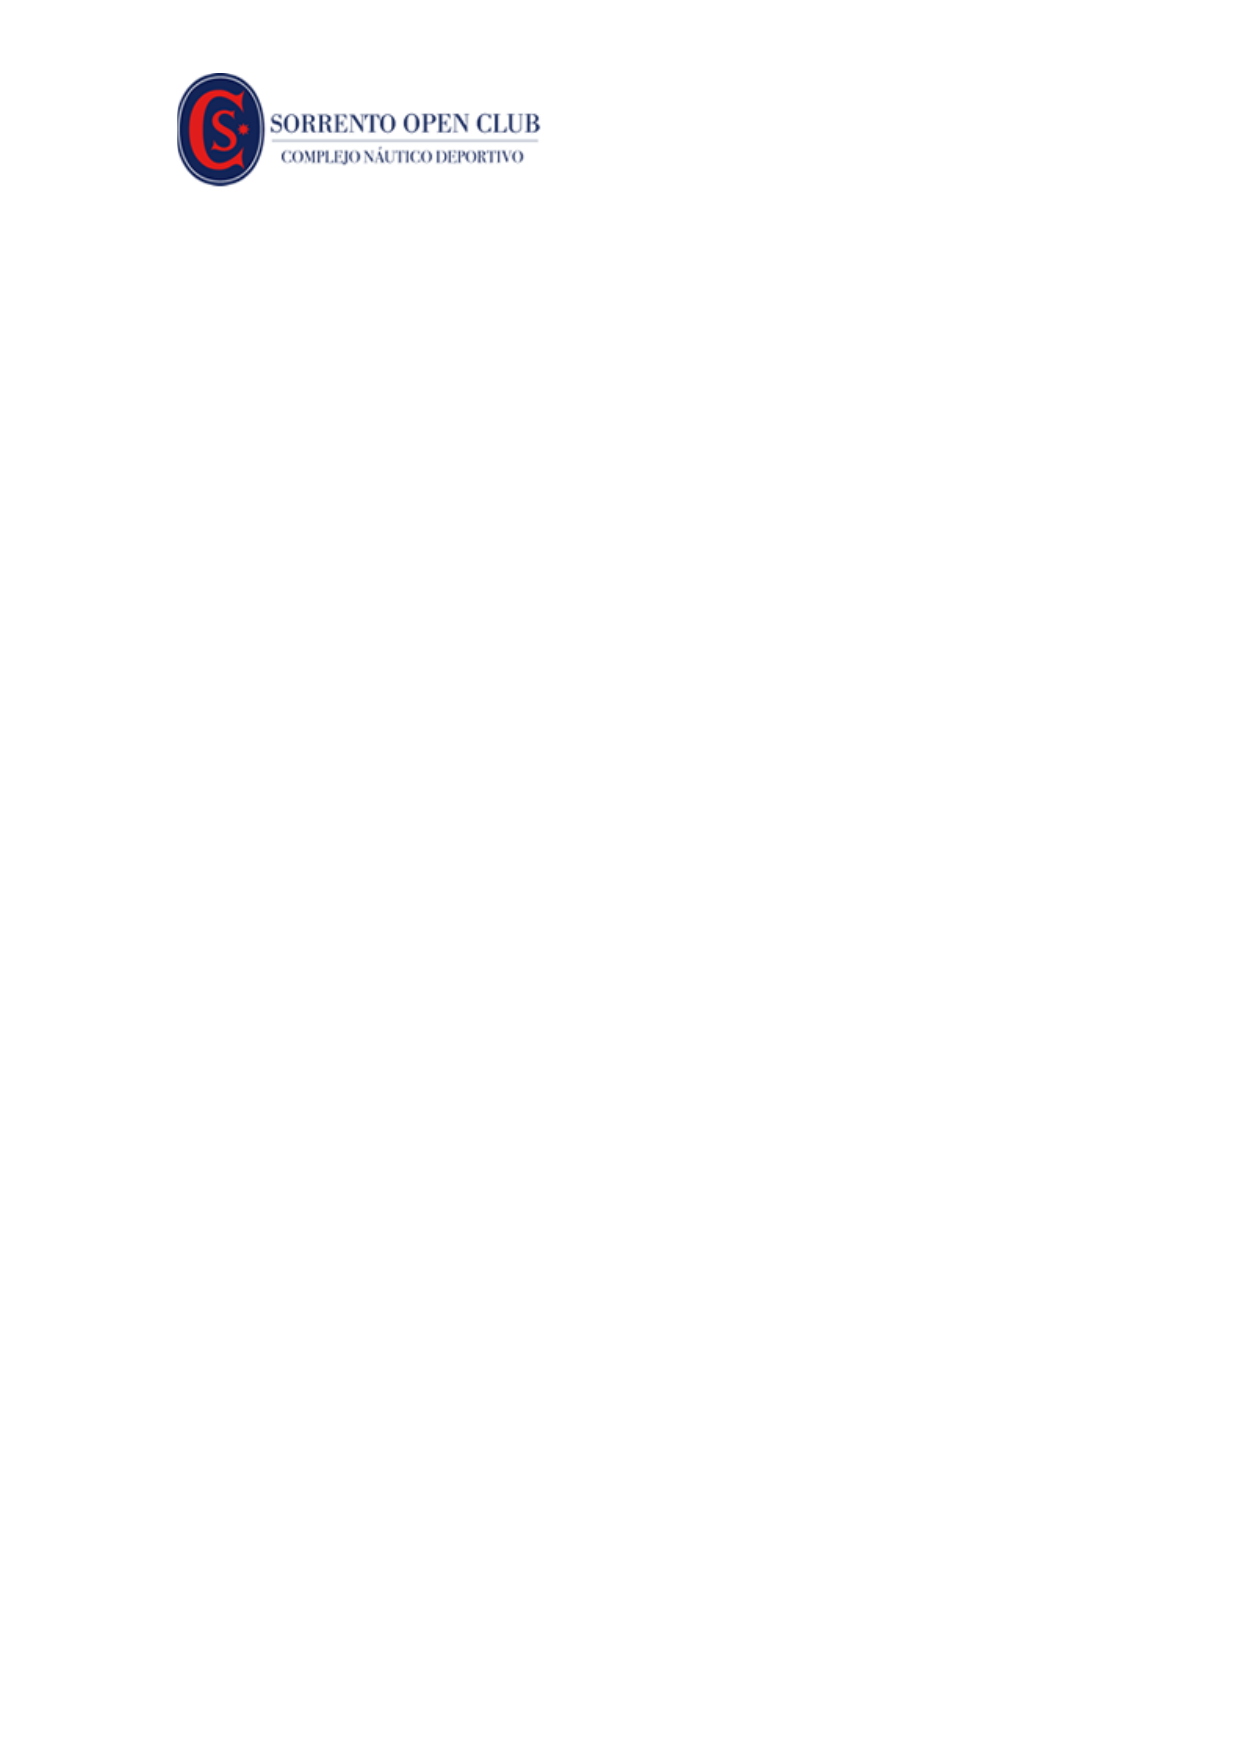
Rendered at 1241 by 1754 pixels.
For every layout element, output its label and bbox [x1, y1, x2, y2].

picture [177, 73, 567, 207]
